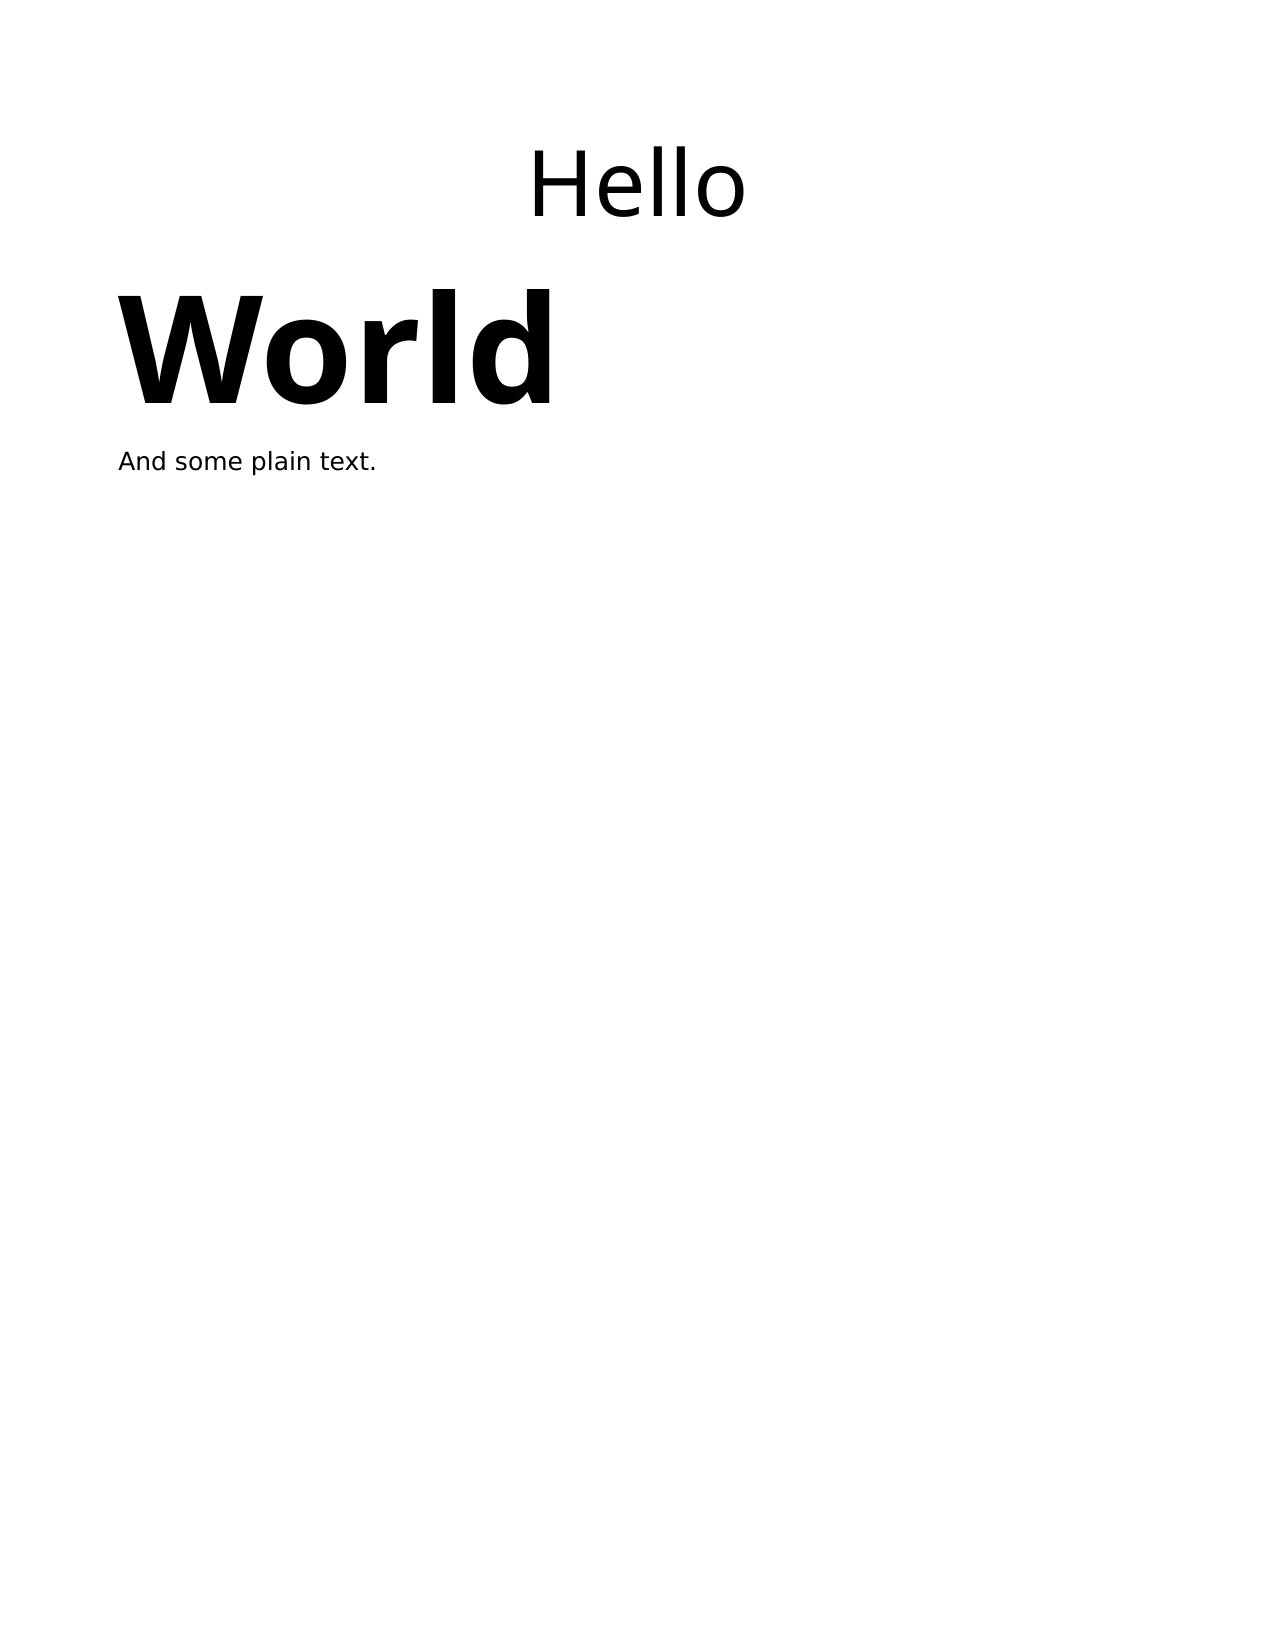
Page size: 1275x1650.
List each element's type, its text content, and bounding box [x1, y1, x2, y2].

text World [118, 243, 1157, 447]
text Hello [118, 118, 1157, 243]
text And some plain text. [118, 447, 1157, 476]
